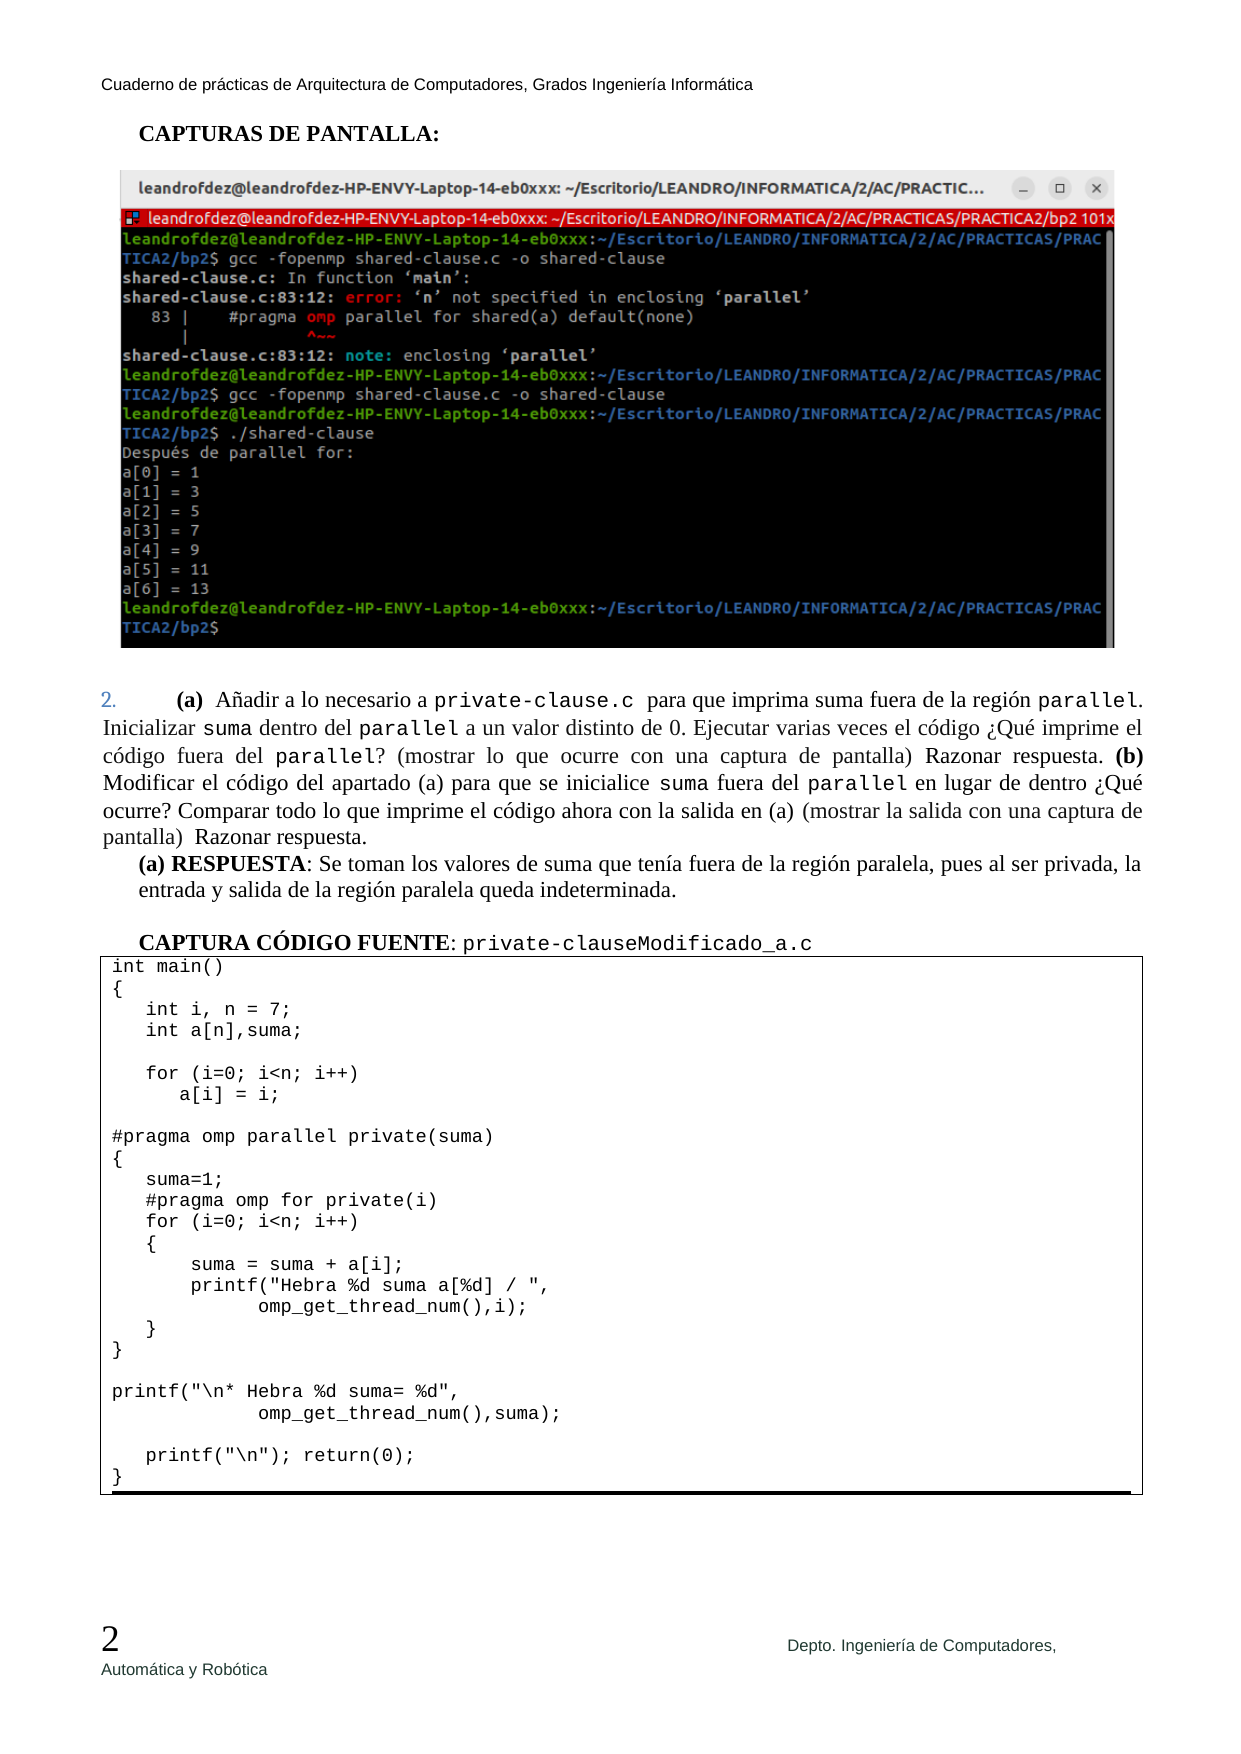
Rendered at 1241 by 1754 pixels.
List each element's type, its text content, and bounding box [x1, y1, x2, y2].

text CAPTURA CÓDIGO FUENTE: private-clauseModificado_a.c [138, 929, 1143, 956]
picture [119, 170, 1115, 648]
list (a) Añadir a lo necesario a private-clause.c para que imprima suma fuera de la región parallel. Inicializar suma dentro del parallel a un valor distinto de 0. Ejecutar varias veces el código ¿Qué imprime el código fuera del parallel? (mostrar lo que ocurre con una captura de pantalla) Razonar respuesta. (b) Modificar el código del apartado (a) para que se inicialice suma fuera del parallel en lugar de dentro ¿Qué ocurre? Comparar todo lo que imprime el código ahora con la salida en (a) (mostrar la salida con una captura de pantalla) Razonar respuesta. [101, 686, 1143, 849]
text (a) RESPUESTA: Se toman los valores de suma que tenía fuera de la región paralela, pues al ser privada, la entrada y salida de la región paralela queda indeterminada. [138, 849, 1143, 902]
table_header int main() { int i, n = 7; int a[n],suma; for (i=0; i<n; i++) a[i] = i; #pragma omp parallel private(suma) { suma=1; #pragma omp for private(i) for (i=0; i<n; i++) { suma = suma + a[i]; printf("Hebra %d suma a[%d] / ", omp_get_thread_num(),i); } } printf("\n* Hebra %d suma= %d", omp_get_thread_num(),suma); printf("\n"); return(0); } [101, 957, 1142, 1494]
text CAPTURAS DE PANTALLA: [138, 121, 1143, 147]
